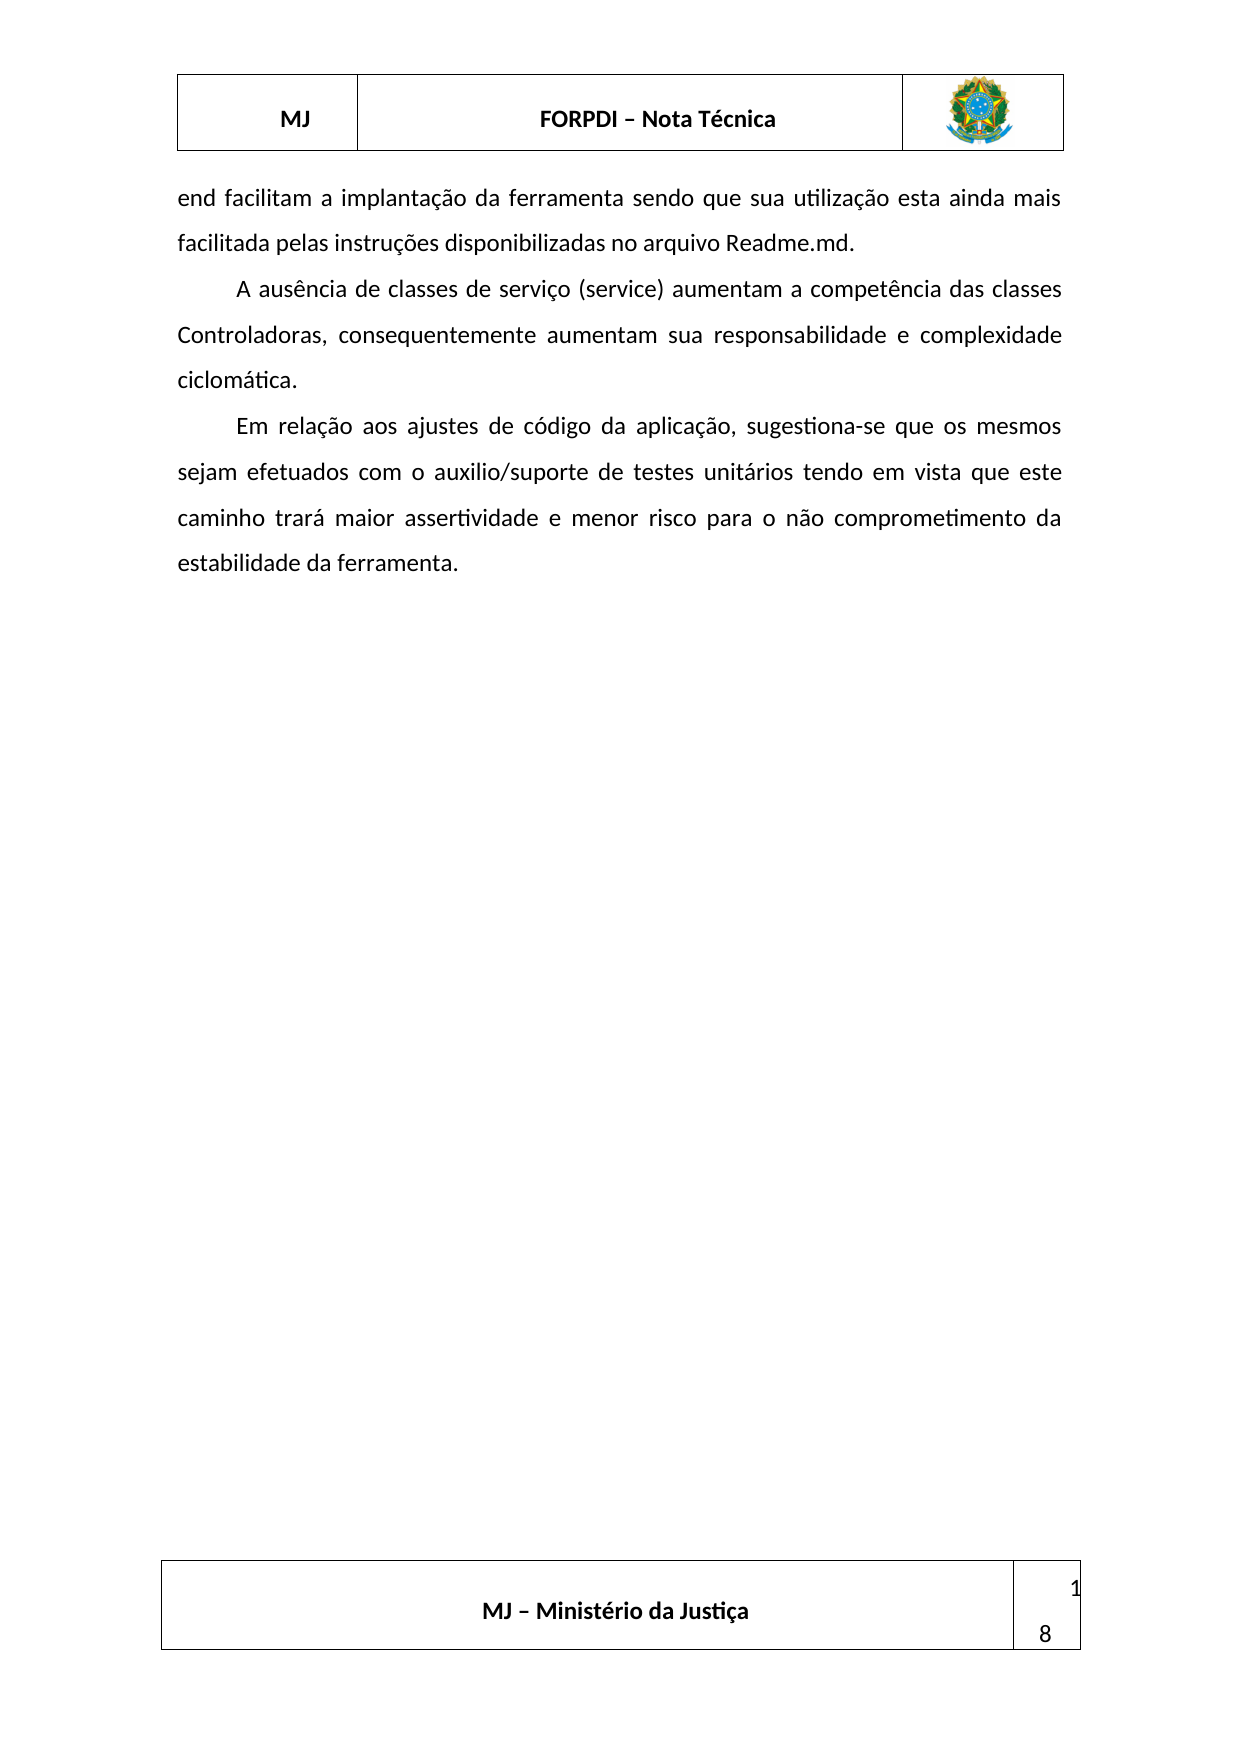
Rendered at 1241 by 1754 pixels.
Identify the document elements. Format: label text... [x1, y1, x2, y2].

text Em relação aos ajustes de código da aplicação, sugestiona-se que os mesmos sejam efetuados com o auxilio/suporte de testes unitários tendo em vista que este caminho trará maior assertividade e menor risco para o não comprometimento da estabilidade da ferramenta. [177, 532, 1063, 578]
text A utilização de containers Docker para a distribuição das aplicações front e back-end facilitam a implantação da ferramenta sendo que sua utilização esta ainda mais facilitada pelas instruções disponibilizadas no arquivo Readme.md. [177, 212, 1063, 258]
text A ausência de classes de serviço (service) aumentam a competência das classes Controladoras, consequentemente aumentam sua responsabilidade e complexidade ciclomática. [177, 349, 1063, 395]
text Em relação aos ajustes de código da aplicação, sugestiona-se que os mesmos sejam efetuados com o auxilio/suporte de testes unitários tendo em vista que este caminho trará maior assertividade e menor risco para o não comprometimento da estabilidade da ferramenta. [177, 487, 1063, 502]
text Em relação aos ajustes de código da aplicação, sugestiona-se que os mesmos sejam efetuados com o auxilio/suporte de testes unitários tendo em vista que este caminho trará maior assertividade e menor risco para o não comprometimento da estabilidade da ferramenta. [177, 410, 1063, 456]
picture [944, 75, 1020, 149]
text A ausência de classes de serviço (service) aumentam a competência das classes Controladoras, consequentemente aumentam sua responsabilidade e complexidade ciclomática. [177, 273, 1063, 319]
